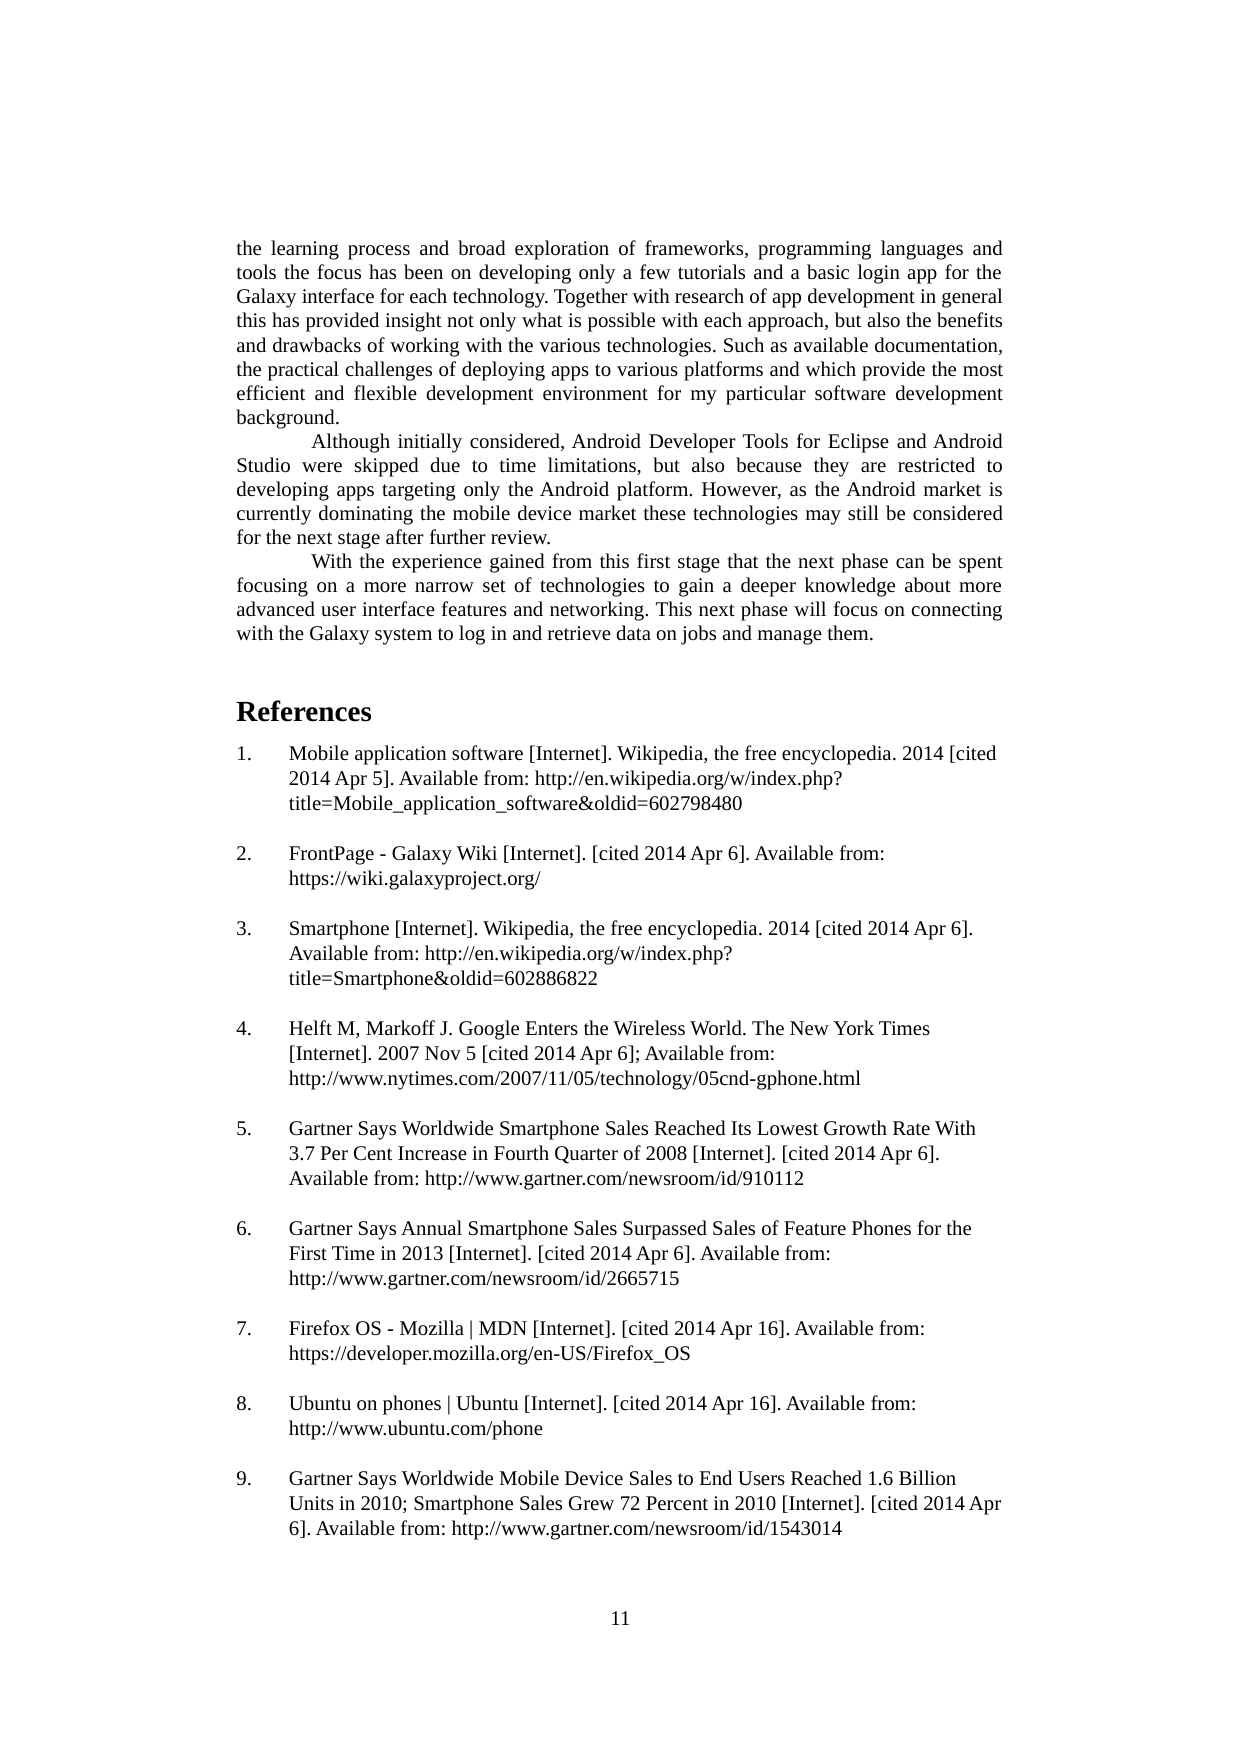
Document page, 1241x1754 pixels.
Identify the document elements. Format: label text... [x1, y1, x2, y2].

text 7. Firefox OS - Mozilla | MDN [Internet]. [cited 2014 Apr 16]. Available from: https://developer.mozilla.org/en-US/Firefox_OS [236, 1315, 1004, 1365]
text 3. Smartphone [Internet]. Wikipedia, the free encyclopedia. 2014 [cited 2014 Apr 6]. Available from: http://en.wikipedia.org/w/index.php?title=Smartphone&oldid=602886822 [236, 915, 1004, 990]
text 4. Helft M, Markoff J. Google Enters the Wireless World. The New York Times [Internet]. 2007 Nov 5 [cited 2014 Apr 6]; Available from: http://www.nytimes.com/2007/11/05/technology/05cnd-gphone.html [236, 1015, 1004, 1090]
text 5. Gartner Says Worldwide Smartphone Sales Reached Its Lowest Growth Rate With 3.7 Per Cent Increase in Fourth Quarter of 2008 [Internet]. [cited 2014 Apr 6]. Available from: http://www.gartner.com/newsroom/id/910112 [236, 1115, 1004, 1190]
text Although initially considered, Android Developer Tools for Eclipse and Android Studio were skipped due to time limitations, but also because they are restricted to developing apps targeting only the Android platform. However, as the Android market is currently dominating the mobile device market these technologies may still be considered for the next stage after further review. [236, 429, 1004, 549]
text 8. Ubuntu on phones | Ubuntu [Internet]. [cited 2014 Apr 16]. Available from: http://www.ubuntu.com/phone [236, 1390, 1004, 1440]
text 6. Gartner Says Annual Smartphone Sales Surpassed Sales of Feature Phones for the First Time in 2013 [Internet]. [cited 2014 Apr 6]. Available from: http://www.gartner.com/newsroom/id/2665715 [236, 1215, 1004, 1290]
text With the experience gained from this first stage that the next phase can be spent focusing on a more narrow set of technologies to gain a deeper knowledge about more advanced user interface features and networking. This next phase will focus on connecting with the Galaxy system to log in and retrieve data on jobs and manage them. [236, 549, 1004, 645]
text the learning process and broad exploration of frameworks, programming languages and tools the focus has been on developing only a few tutorials and a basic login app for the Galaxy interface for each technology. Together with research of app development in general this has provided insight not only what is possible with each approach, but also the benefits and drawbacks of working with the various technologies. Such as available documentation, the practical challenges of deploying apps to various platforms and which provide the most efficient and flexible development environment for my particular software development background. [236, 236, 1004, 429]
text 2. FrontPage - Galaxy Wiki [Internet]. [cited 2014 Apr 6]. Available from: https://wiki.galaxyproject.org/ [236, 840, 1004, 890]
text 9. Gartner Says Worldwide Mobile Device Sales to End Users Reached 1.6 Billion Units in 2010; Smartphone Sales Grew 72 Percent in 2010 [Internet]. [cited 2014 Apr 6]. Available from: http://www.gartner.com/newsroom/id/1543014 [236, 1465, 1004, 1540]
text 1. Mobile application software [Internet]. Wikipedia, the free encyclopedia. 2014 [cited 2014 Apr 5]. Available from: http://en.wikipedia.org/w/index.php?title=Mobile_application_software&oldid=602798480 [236, 740, 1004, 815]
subtitle References [236, 694, 1004, 728]
